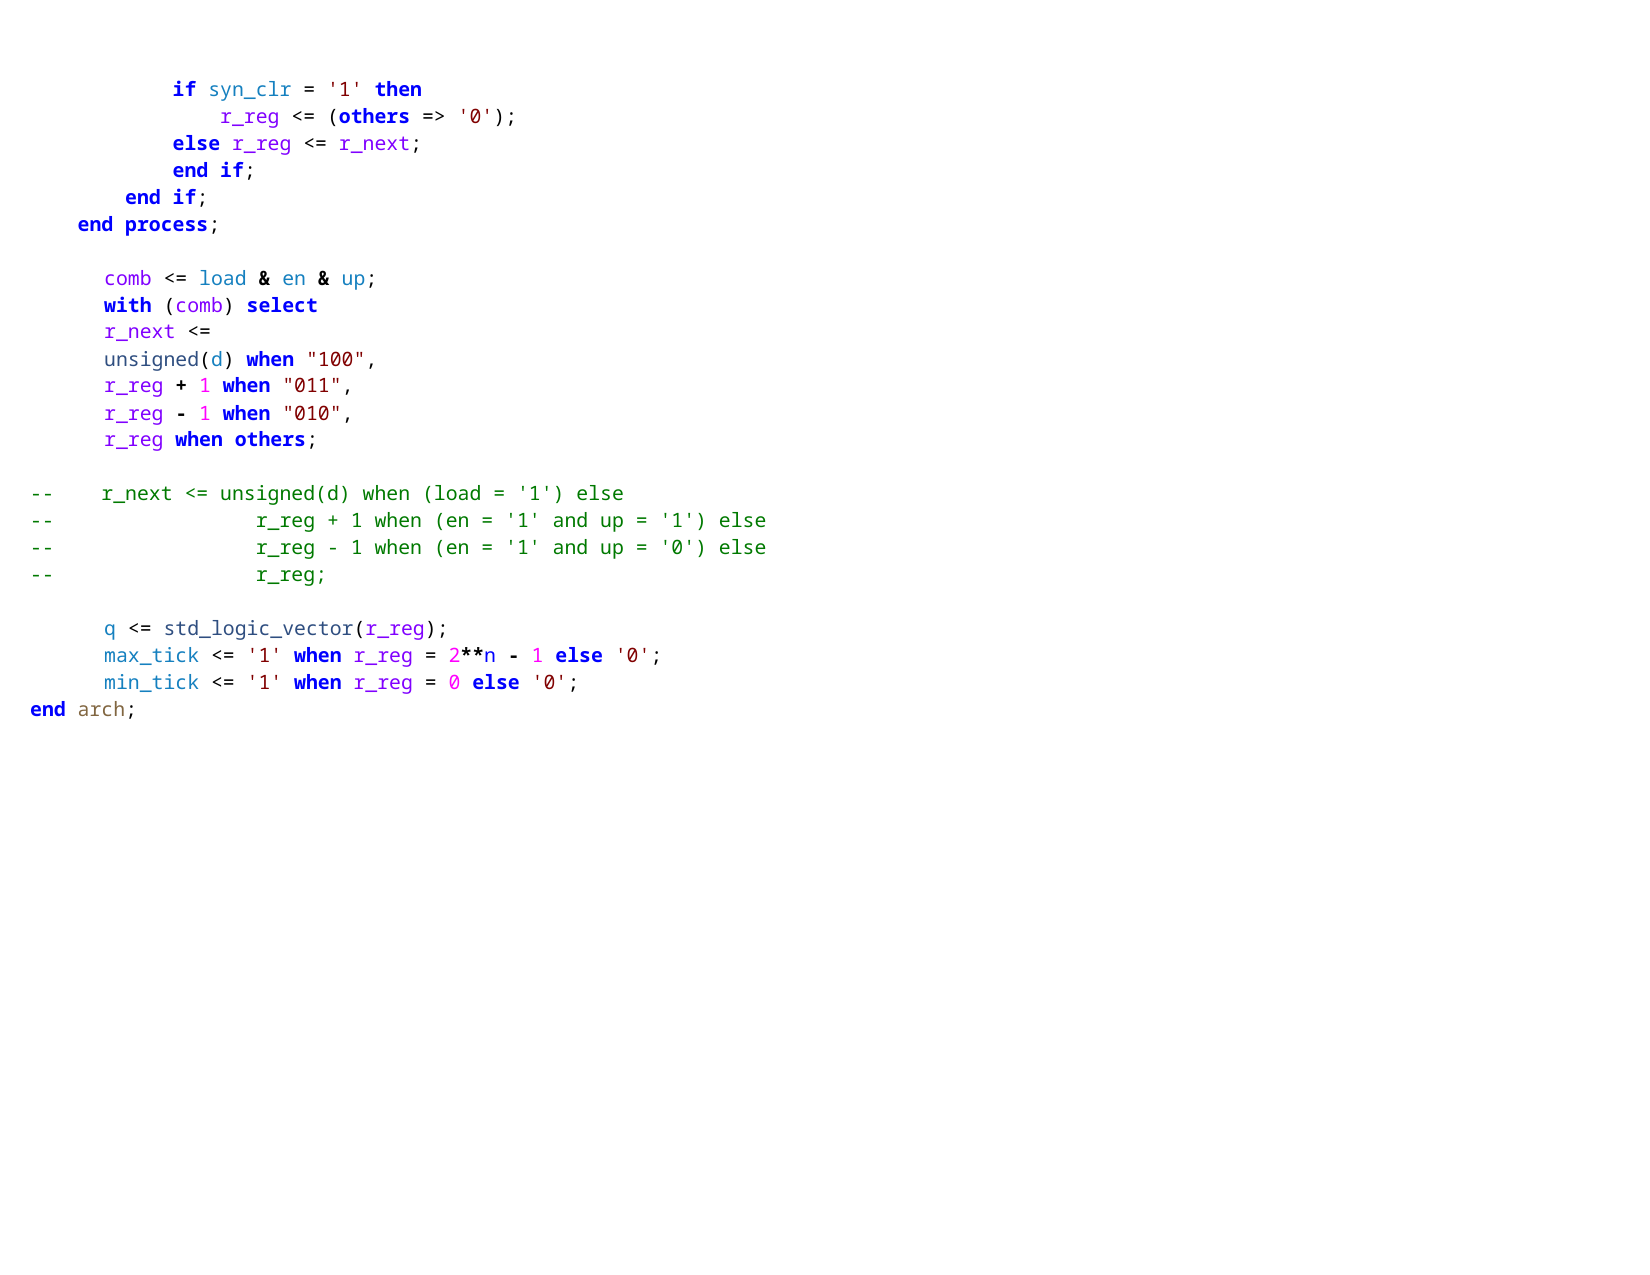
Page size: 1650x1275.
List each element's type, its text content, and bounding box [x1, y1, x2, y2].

text r_reg - 1 when "010", [104, 399, 1620, 426]
text end arch; [30, 696, 1620, 722]
text r_reg <= (others => '0'); [30, 102, 1620, 129]
text with (comb) select [104, 291, 1620, 318]
text unsigned(d) when "100", [104, 345, 1620, 372]
text else r_reg <= r_next; [30, 129, 1620, 156]
text max_tick <= '1' when r_reg = 2**n - 1 else '0'; [104, 642, 1620, 668]
text r_next <= [104, 318, 1620, 345]
text comb <= load & en & up; [104, 264, 1620, 291]
text if syn_clr = '1' then [30, 75, 1620, 102]
text end if; [30, 156, 1620, 183]
text -- r_reg - 1 when (en = '1' and up = '0') else [30, 534, 1620, 561]
text end process; [30, 210, 1620, 237]
text r_reg + 1 when "011", [104, 372, 1620, 399]
text end if; [30, 183, 1620, 210]
text -- r_next <= unsigned(d) when (load = '1') else [30, 480, 1620, 507]
text q <= std_logic_vector(r_reg); [104, 614, 1620, 642]
text -- r_reg; [30, 561, 1620, 588]
text min_tick <= '1' when r_reg = 0 else '0'; [104, 668, 1620, 696]
text -- r_reg + 1 when (en = '1' and up = '1') else [30, 507, 1620, 534]
text r_reg when others; [104, 426, 1620, 453]
